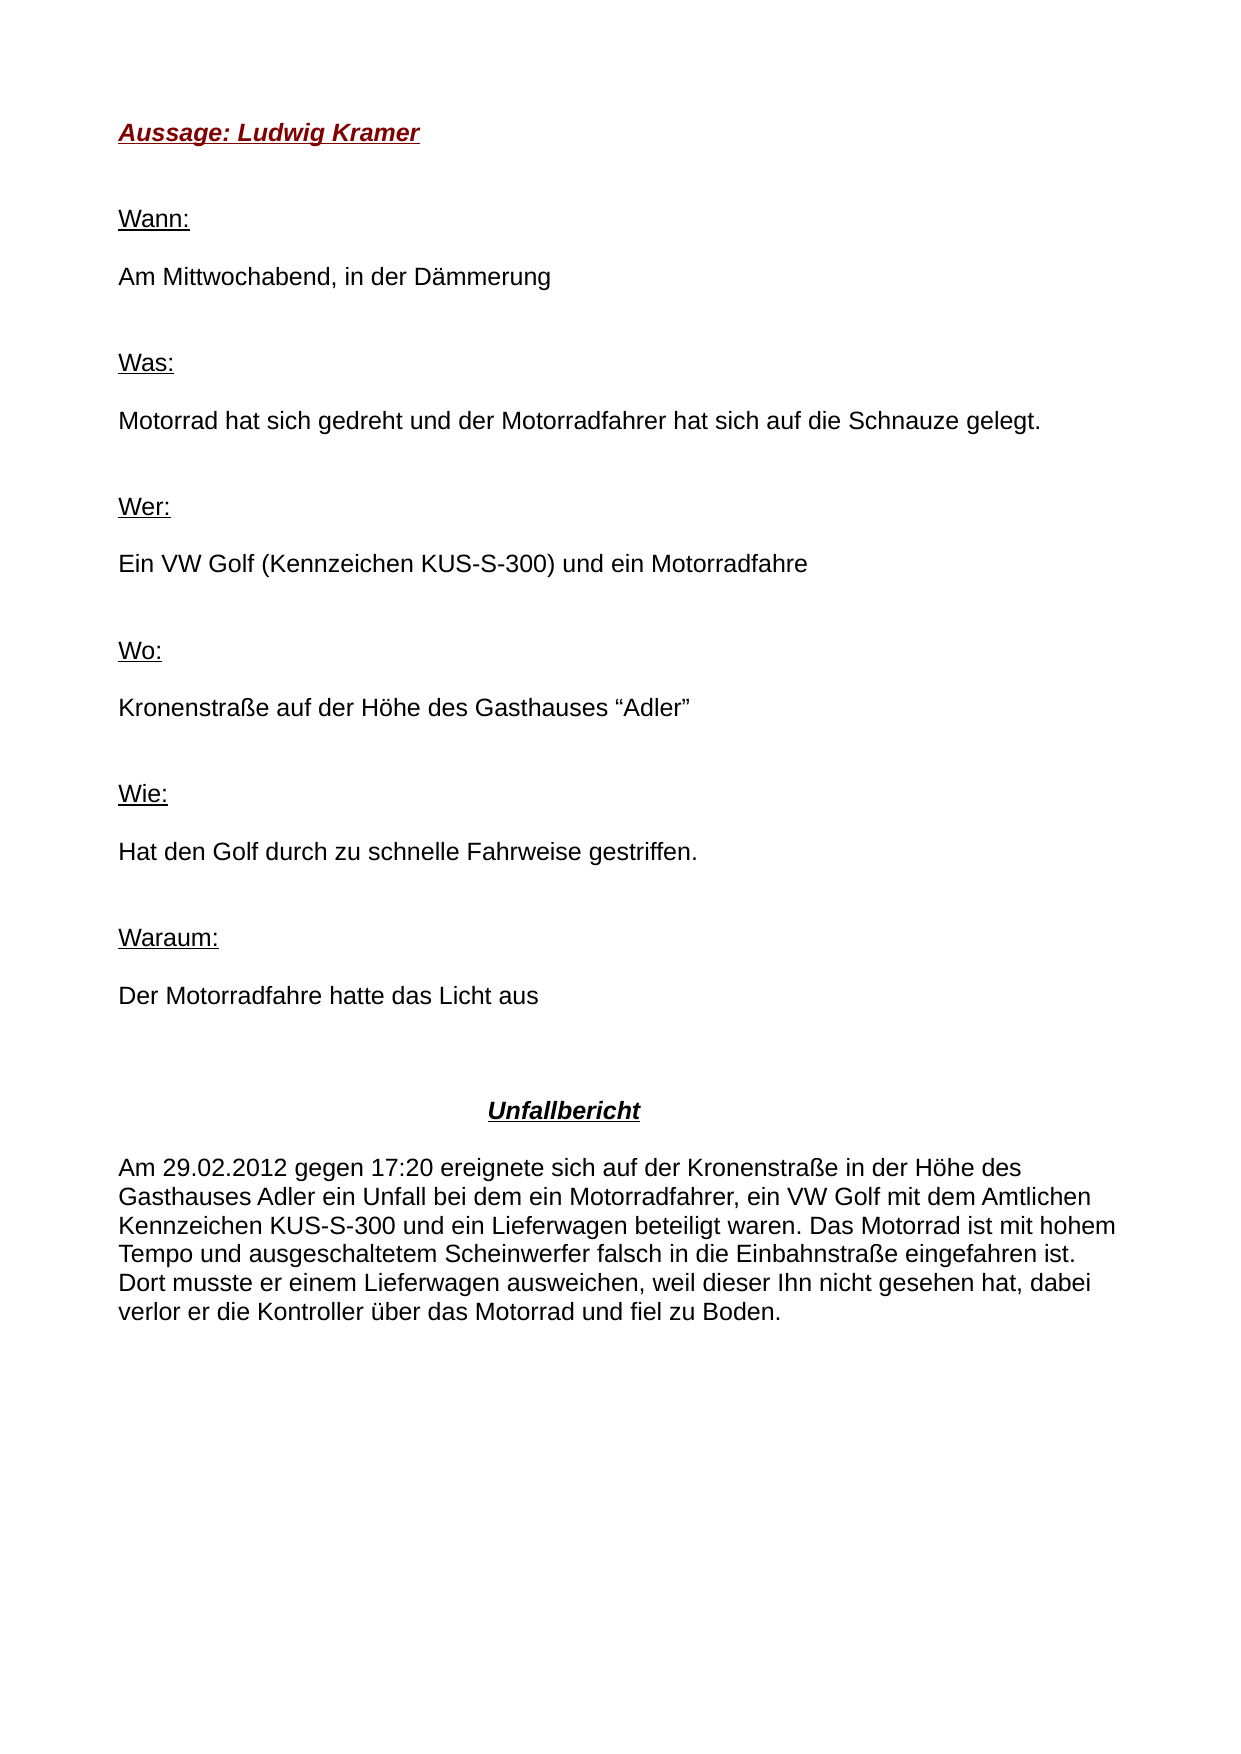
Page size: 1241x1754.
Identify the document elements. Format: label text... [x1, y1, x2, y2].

text Ein VW Golf (Kennzeichen KUS-S-300) und ein Motorradfahre [118, 549, 1122, 578]
text Wann: [118, 204, 1122, 233]
text Was: [118, 348, 1122, 377]
text Dort musste er einem Lieferwagen ausweichen, weil dieser Ihn nicht gesehen hat, dabei verlor er die Kontroller über das Motorrad und fiel zu Boden. [118, 1268, 1122, 1326]
text Der Motorradfahre hatte das Licht aus [118, 981, 1122, 1009]
text Wo: [118, 636, 1122, 664]
text Am 29.02.2012 gegen 17:20 ereignete sich auf der Kronenstraße in der Höhe des Gasthauses Adler ein Unfall bei dem ein Motorradfahrer, ein VW Golf mit dem Amtlichen Kennzeichen KUS-S-300 und ein Lieferwagen beteiligt waren. Das Motorrad ist mit hohem Tempo und ausgeschaltetem Scheinwerfer falsch in die Einbahnstraße eingefahren ist. [118, 1153, 1122, 1268]
text Waraum: [118, 923, 1122, 952]
text Kronenstraße auf der Höhe des Gasthauses “Adler” [118, 693, 1122, 722]
text Aussage: Ludwig Kramer [118, 118, 1122, 147]
text Wer: [118, 492, 1122, 521]
text Unfallbericht [118, 1096, 1122, 1124]
text Motorrad hat sich gedreht und der Motorradfahrer hat sich auf die Schnauze gelegt. [118, 406, 1122, 434]
text Wie: [118, 779, 1122, 808]
text Am Mittwochabend, in der Dämmerung [118, 262, 1122, 291]
text Hat den Golf durch zu schnelle Fahrweise gestriffen. [118, 837, 1122, 866]
